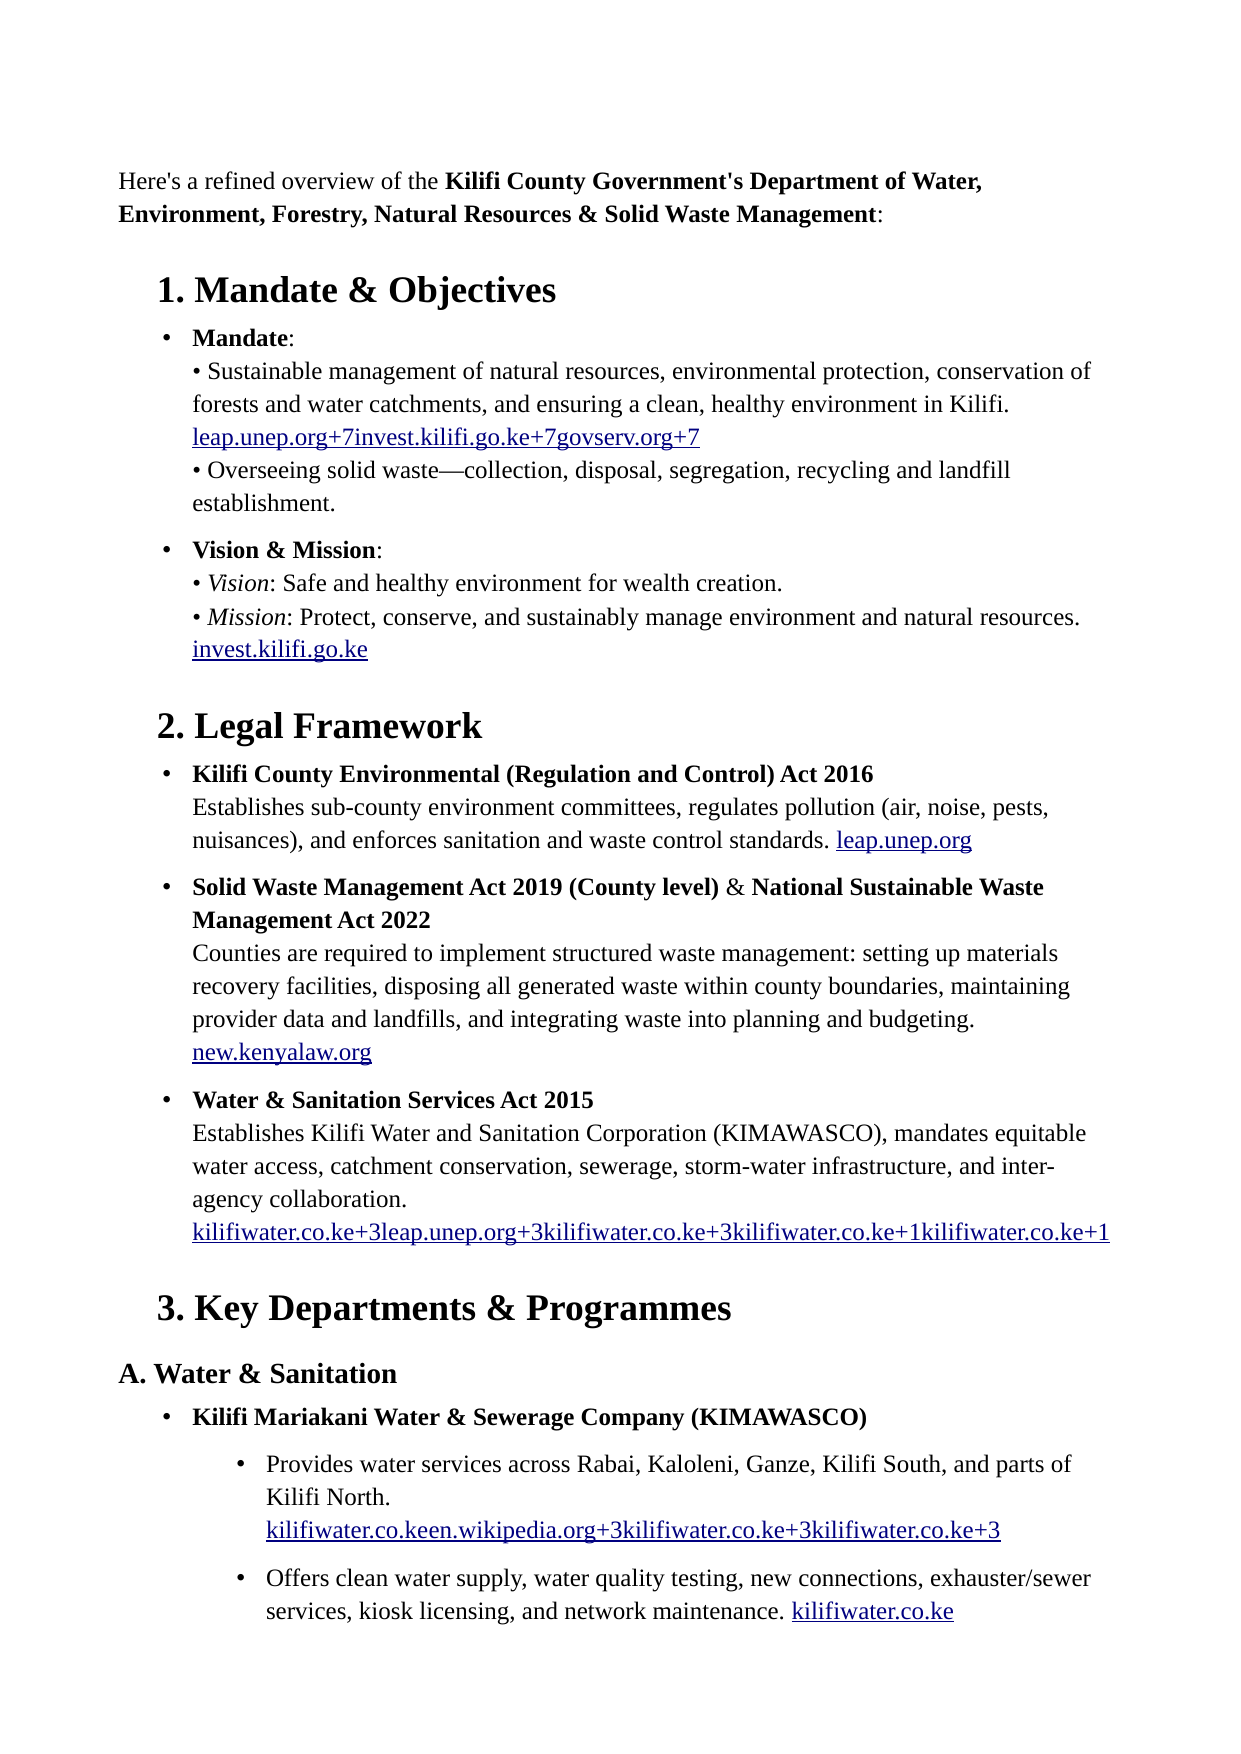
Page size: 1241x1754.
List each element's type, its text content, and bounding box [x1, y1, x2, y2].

list Kilifi County Environmental (Regulation and Control) Act 2016 Establishes sub‑county environment committees, regulates pollution (air, noise, pests, nuisances), and enforces sanitation and waste control standards. leap.unep.org [162, 759, 1122, 853]
list Kilifi Mariakani Water & Sewerage Company (KIMAWASCO) [162, 1402, 1122, 1431]
list Solid Waste Management Act 2019 (County level) & National Sustainable Waste Management Act 2022 Counties are required to implement structured waste management: setting up materials recovery facilities, disposing all generated waste within county boundaries, maintaining provider data and landfills, and integrating waste into planning and budgeting. new.kenyalaw.org [162, 872, 1122, 1066]
list Mandate: • Sustainable management of natural resources, environmental protection, conservation of forests and water catchments, and ensuring a clean, healthy environment in Kilifi. leap.unep.org+7invest.kilifi.go.ke+7govserv.org+7 • Overseeing solid waste—collection, disposal, segregation, recycling and landfill establishment. [162, 323, 1122, 517]
list Provides water services across Rabai, Kaloleni, Ganze, Kilifi South, and parts of Kilifi North. kilifiwater.co.keen.wikipedia.org+3kilifiwater.co.ke+3kilifiwater.co.ke+3 [236, 1449, 1122, 1544]
list Offers clean water supply, water quality testing, new connections, exhauster/sewer services, kiosk licensing, and network maintenance. kilifiwater.co.ke [236, 1563, 1122, 1625]
list Water & Sanitation Services Act 2015 Establishes Kilifi Water and Sanitation Corporation (KIMAWASCO), mandates equitable water access, catchment conservation, sewerage, storm‑water infrastructure, and inter-agency collaboration. kilifiwater.co.ke+3leap.unep.org+3kilifiwater.co.ke+3kilifiwater.co.ke+1kilifiwater.co.ke+1 [162, 1085, 1122, 1246]
subtitle 🌱 2. Legal Framework [118, 703, 1122, 746]
subtitle 🚰 3. Key Departments & Programmes [118, 1286, 1122, 1329]
list Vision & Mission: • Vision: Safe and healthy environment for wealth creation. • Mission: Protect, conserve, and sustainably manage environment and natural resources. invest.kilifi.go.ke [162, 536, 1122, 663]
subtitle 🌊 1. Mandate & Objectives [118, 267, 1122, 310]
text Here's a refined overview of the Kilifi County Government's Department of Water, Environment, Forestry, Natural Resources & Solid Waste Management: [118, 166, 1122, 227]
subtitle A. Water & Sanitation [118, 1356, 1122, 1389]
